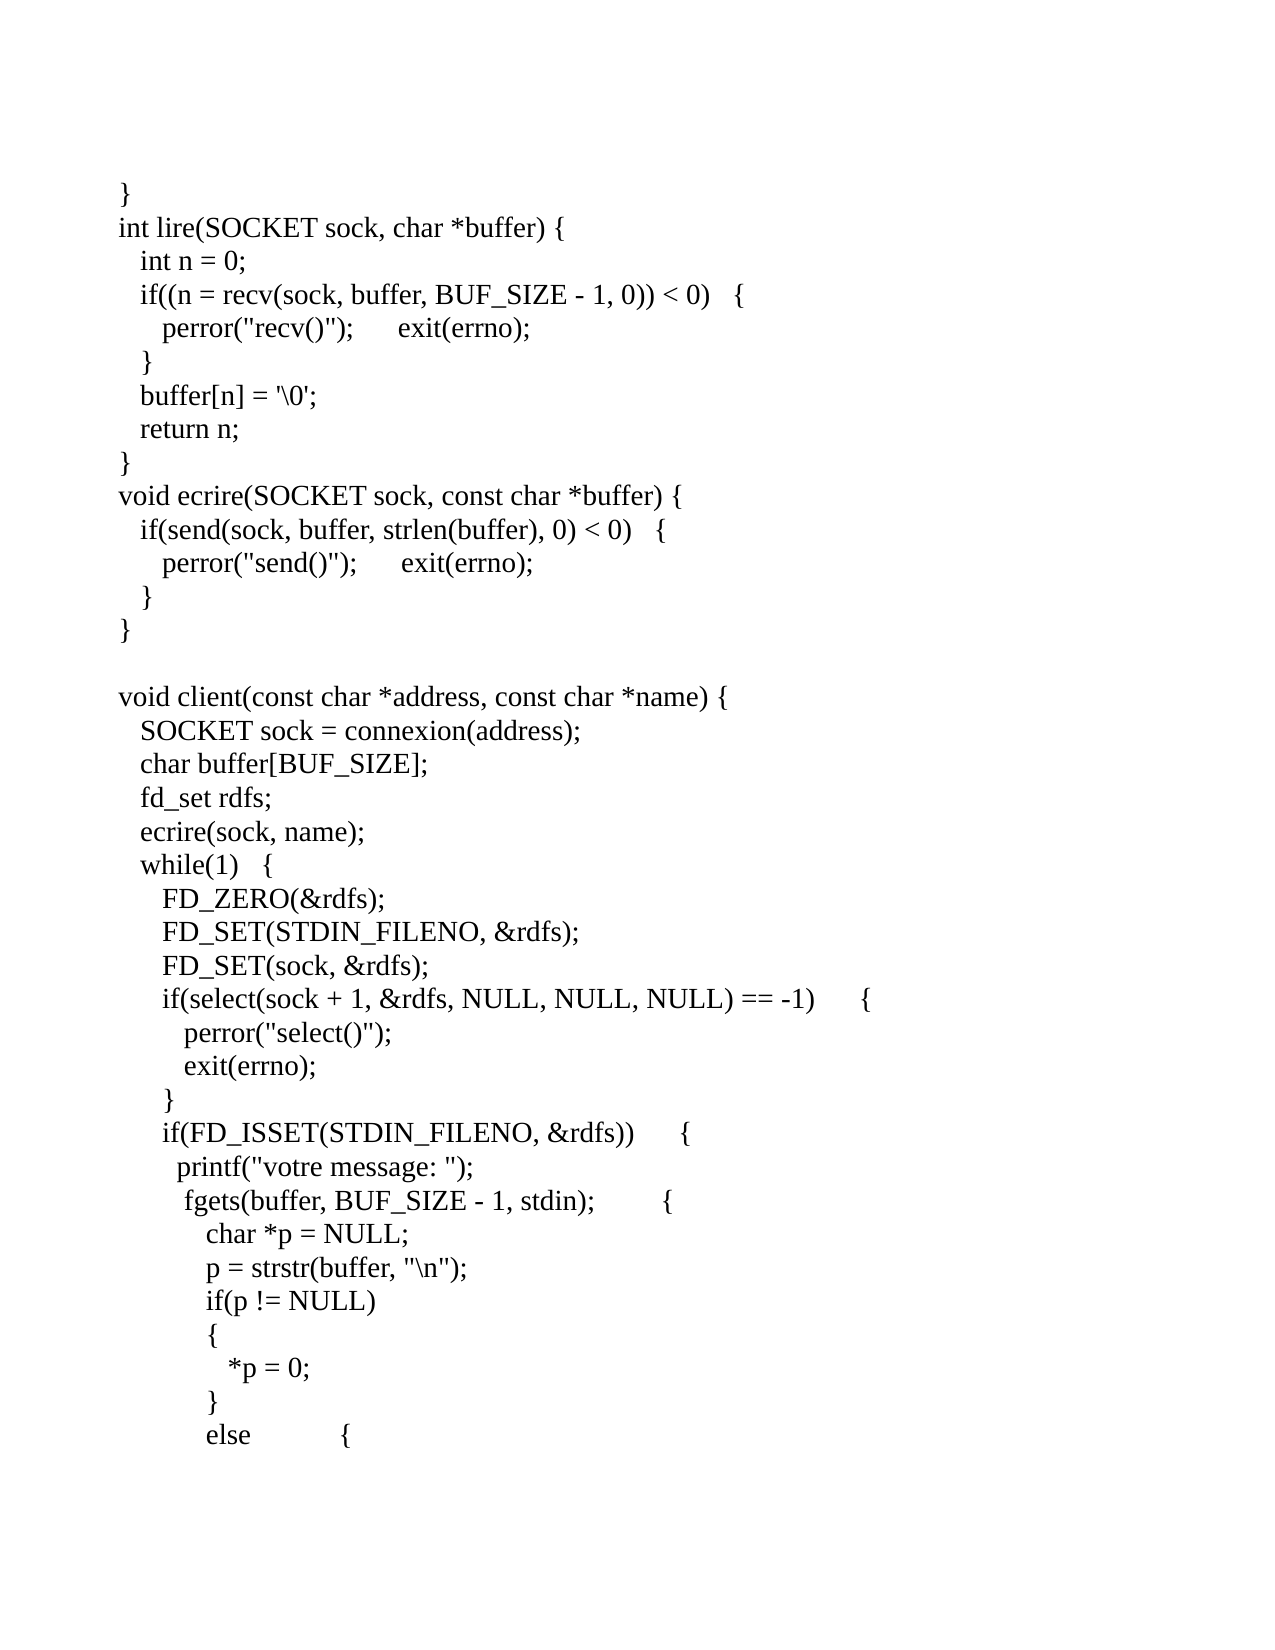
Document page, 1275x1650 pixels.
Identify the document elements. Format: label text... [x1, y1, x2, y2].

text if(p != NULL) [118, 1283, 1157, 1317]
text perror("recv()"); exit(errno); [118, 311, 1157, 344]
text } [118, 579, 1157, 612]
text } [118, 344, 1157, 378]
text exit(errno); [118, 1048, 1157, 1082]
text int lire(SOCKET sock, char *buffer) { [118, 210, 1157, 243]
text FD_SET(sock, &rdfs); [118, 948, 1157, 981]
text } [118, 445, 1157, 478]
text if(select(sock + 1, &rdfs, NULL, NULL, NULL) == -1) { [118, 981, 1157, 1015]
text *p = 0; [118, 1350, 1157, 1384]
text } [118, 1082, 1157, 1116]
text FD_ZERO(&rdfs); [118, 881, 1157, 914]
text perror("select()"); [118, 1015, 1157, 1048]
text if(FD_ISSET(STDIN_FILENO, &rdfs)) { [118, 1116, 1157, 1149]
text } [118, 612, 1157, 646]
text int n = 0; [118, 243, 1157, 277]
text p = strstr(buffer, "\n"); [118, 1250, 1157, 1283]
text return n; [118, 411, 1157, 445]
text void ecrire(SOCKET sock, const char *buffer) { [118, 478, 1157, 512]
text } [118, 1384, 1157, 1417]
text while(1) { [118, 847, 1157, 881]
text } [118, 176, 1157, 210]
text fgets(buffer, BUF_SIZE - 1, stdin); { [118, 1183, 1157, 1216]
text perror("send()"); exit(errno); [118, 545, 1157, 579]
text { [118, 1317, 1157, 1350]
text if(send(sock, buffer, strlen(buffer), 0) < 0) { [118, 512, 1157, 545]
text if((n = recv(sock, buffer, BUF_SIZE - 1, 0)) < 0) { [118, 277, 1157, 311]
text printf("votre message: "); [118, 1149, 1157, 1183]
text fd_set rdfs; [118, 780, 1157, 814]
text buffer[n] = '\0'; [118, 378, 1157, 411]
text void client(const char *address, const char *name) { [118, 679, 1157, 713]
text else { [118, 1417, 1157, 1451]
text FD_SET(STDIN_FILENO, &rdfs); [118, 914, 1157, 948]
text char buffer[BUF_SIZE]; [118, 747, 1157, 780]
text SOCKET sock = connexion(address); [118, 713, 1157, 747]
text ecrire(sock, name); [118, 814, 1157, 847]
text char *p = NULL; [118, 1216, 1157, 1250]
